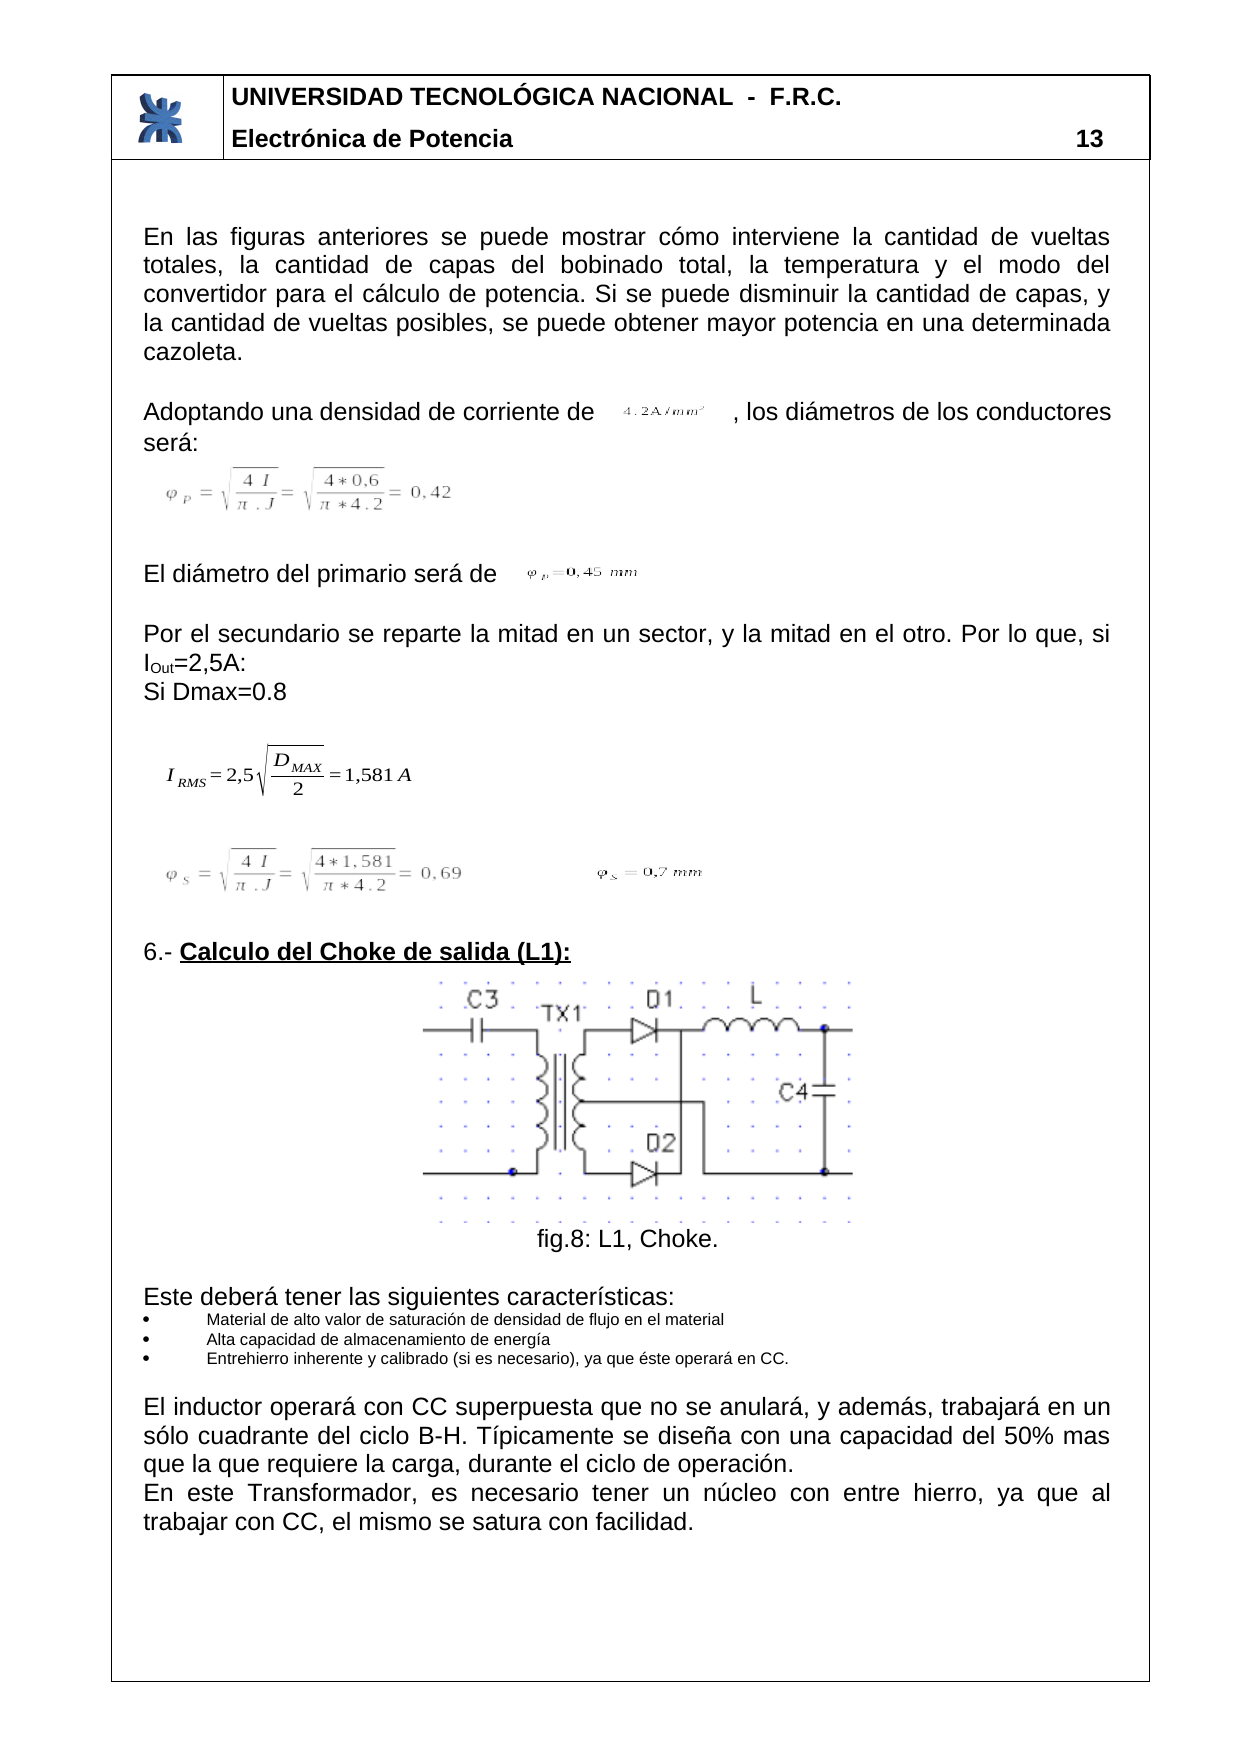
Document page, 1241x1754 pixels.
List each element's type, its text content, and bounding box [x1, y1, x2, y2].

text 6.- Calculo del Choke de salida (L1): [143, 936, 1112, 965]
text Adoptando una densidad de corriente de , los diámetros de los conductores será: [143, 394, 1112, 457]
text [661, 555, 1112, 591]
list Entrehierro inherente y calibrado (si es necesario), ya que éste operará en CC. [143, 1349, 1112, 1368]
text En las figuras anteriores se puede mostrar cómo interviene la cantidad de vueltas totales, la cantidad de capas del bobinado total, la temperatura y el modo del convertidor para el cálculo de potencia. Si se puede disminuir la cantidad de capas, y la cantidad de vueltas posibles, se puede obtener mayor potencia en una determinada cazoleta. [143, 222, 1112, 365]
text fig.8: L1, Choke. [143, 1224, 1112, 1253]
text Si Dmax=0.8 [143, 677, 1112, 706]
list Material de alto valor de saturación de densidad de flujo en el material [143, 1310, 1112, 1329]
text En este Transformador, es necesario tener un núcleo con entre hierro, ya que al trabajar con CC, el mismo se satura con facilidad. [143, 1478, 1112, 1536]
text El inductor operará con CC superpuesta que no se anulará, y además, trabajará en un sólo cuadrante del ciclo B-H. Típicamente se diseña con una capacidad del 50% mas que la que requiere la carga, durante el ciclo de operación. [143, 1392, 1112, 1478]
text El diámetro del primario será de [143, 555, 504, 591]
text Este deberá tener las siguientes características: [143, 1281, 1112, 1310]
list Alta capacidad de almacenamiento de energía [143, 1329, 1112, 1349]
text Por el secundario se reparte la mitad en un sector, y la mitad en el otro. Por lo que, si IOut=2,5A: [143, 619, 1112, 677]
picture [135, 92, 183, 144]
picture [422, 965, 853, 1223]
